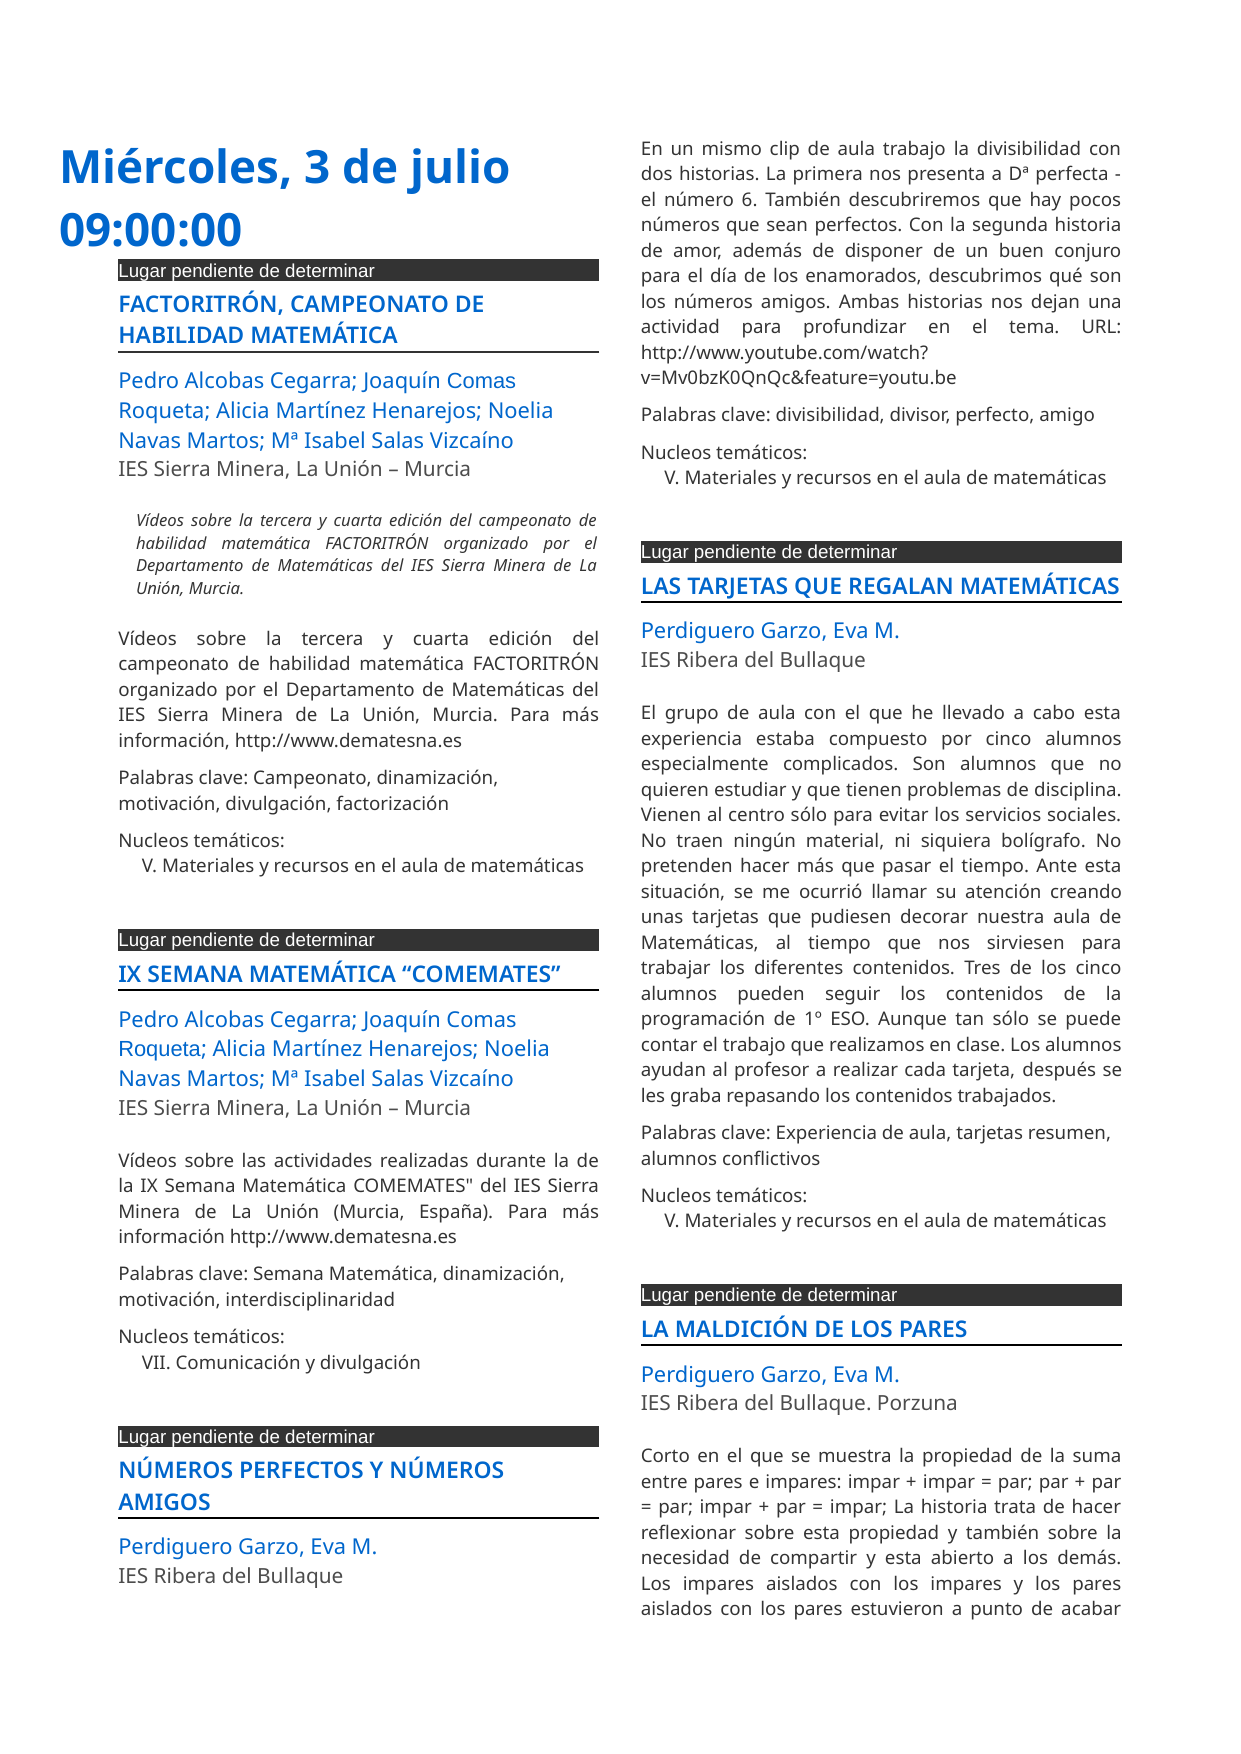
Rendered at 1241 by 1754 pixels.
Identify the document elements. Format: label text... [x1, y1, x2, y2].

text Perdiguero Garzo, Eva M. [118, 1531, 599, 1561]
text IES Sierra Minera, La Unión – Murcia [118, 454, 599, 483]
subtitle FACTORITRÓN, CAMPEONATO DE HABILIDAD MATEMÁTICA [118, 288, 599, 351]
text IES Ribera del Bullaque [641, 645, 1122, 674]
text Perdiguero Garzo, Eva M. [641, 616, 1122, 645]
text Perdiguero Garzo, Eva M. [641, 1359, 1122, 1388]
text Palabras clave: Campeonato, dinamización, motivación, divulgación, factorización [118, 764, 599, 815]
text IES Sierra Minera, La Unión – Murcia [118, 1093, 599, 1121]
text IES Ribera del Bullaque. Porzuna [641, 1388, 1122, 1417]
text Lugar pendiente de determinar [641, 541, 1122, 563]
text Lugar pendiente de determinar [118, 259, 599, 281]
text Palabras clave: Experiencia de aula, tarjetas resumen, alumnos conflictivos [641, 1119, 1122, 1170]
text Vídeos sobre las actividades realizadas durante la de la IX Semana Matemática COMEMATES" del IES Sierra Minera de La Unión (Murcia, España). Para más información http://www.dematesna.es [118, 1147, 599, 1249]
text Pedro Alcobas Cegarra; Joaquín Comas Roqueta; Alicia Martínez Henarejos; Noelia Navas Martos; Mª Isabel Salas Vizcaíno [118, 1003, 599, 1093]
text Lugar pendiente de determinar [118, 1426, 599, 1447]
text Lugar pendiente de determinar [118, 929, 599, 951]
text Nucleos temáticos: [641, 439, 1122, 464]
text IES Ribera del Bullaque [118, 1561, 599, 1589]
text Miércoles, 3 de julio [59, 135, 599, 197]
text Corto en el que se muestra la propiedad de la suma entre pares e impares: impar + impar = par; par + par = par; impar + par = impar; La historia trata de hacer reflexionar sobre esta propiedad y también sobre la necesidad de compartir y esta abierto a los demás. Los impares aislados con los impares y los pares aislados con los pares estuvieron a punto de acabar [641, 1442, 1122, 1621]
text Nucleos temáticos: [118, 827, 599, 853]
text En un mismo clip de aula trabajo la divisibilidad con dos historias. La primera nos presenta a Dª perfecta - el número 6. También descubriremos que hay pocos números que sean perfectos. Con la segunda historia de amor, además de disponer de un buen conjuro para el día de los enamorados, descubrimos qué son los números amigos. Ambas historias nos dejan una actividad para profundizar en el tema. URL: http://www.youtube.com/watch?v=Mv0bzK0QnQc&feature=youtu.be [641, 135, 1122, 390]
text Pedro Alcobas Cegarra; Joaquín Comas Roqueta; Alicia Martínez Henarejos; Noelia Navas Martos; Mª Isabel Salas Vizcaíno [118, 365, 599, 454]
subtitle Números perfectos y números amigos [118, 1454, 599, 1517]
text Vídeos sobre la tercera y cuarta edición del campeonato de habilidad matemática FACTORITRÓN organizado por el Departamento de Matemáticas del IES Sierra Minera de La Unión, Murcia. Para más información, http://www.dematesna.es [118, 625, 599, 752]
text V. Materiales y recursos en el aula de matemáticas [130, 853, 599, 878]
subtitle La maldición de los pares [641, 1313, 1122, 1344]
text Palabras clave: Semana Matemática, dinamización, motivación, interdisciplinaridad [118, 1261, 599, 1312]
text Nucleos temáticos: [641, 1182, 1122, 1208]
text Nucleos temáticos: [118, 1323, 599, 1349]
subtitle Las tarjetas que regalan matemáticas [641, 570, 1122, 601]
text VII. Comunicación y divulgación [130, 1349, 599, 1374]
text V. Materiales y recursos en el aula de matemáticas [652, 1208, 1122, 1233]
text Palabras clave: divisibilidad, divisor, perfecto, amigo [641, 402, 1122, 427]
text Lugar pendiente de determinar [641, 1284, 1122, 1306]
text 09:00:00 [59, 197, 599, 259]
text V. Materiales y recursos en el aula de matemáticas [652, 464, 1122, 490]
text Vídeos sobre la tercera y cuarta edición del campeonato de habilidad matemática FACTORITRÓN organizado por el Departamento de Matemáticas del IES Sierra Minera de La Unión, Murcia. [136, 508, 599, 599]
text El grupo de aula con el que he llevado a cabo esta experiencia estaba compuesto por cinco alumnos especialmente complicados. Son alumnos que no quieren estudiar y que tienen problemas de disciplina. Vienen al centro sólo para evitar los servicios sociales. No traen ningún material, ni siquiera bolígrafo. No pretenden hacer más que pasar el tiempo. Ante esta situación, se me ocurrió llamar su atención creando unas tarjetas que pudiesen decorar nuestra aula de Matemáticas, al tiempo que nos sirviesen para trabajar los diferentes contenidos. Tres de los cinco alumnos pueden seguir los contenidos de la programación de 1º ESO. Aunque tan sólo se puede contar el trabajo que realizamos en clase. Los alumnos ayudan al profesor a realizar cada tarjeta, después se les graba repasando los contenidos trabajados. [641, 699, 1122, 1108]
subtitle IX SEMANA MATEMÁTICA “COMEMATES” [118, 958, 599, 989]
